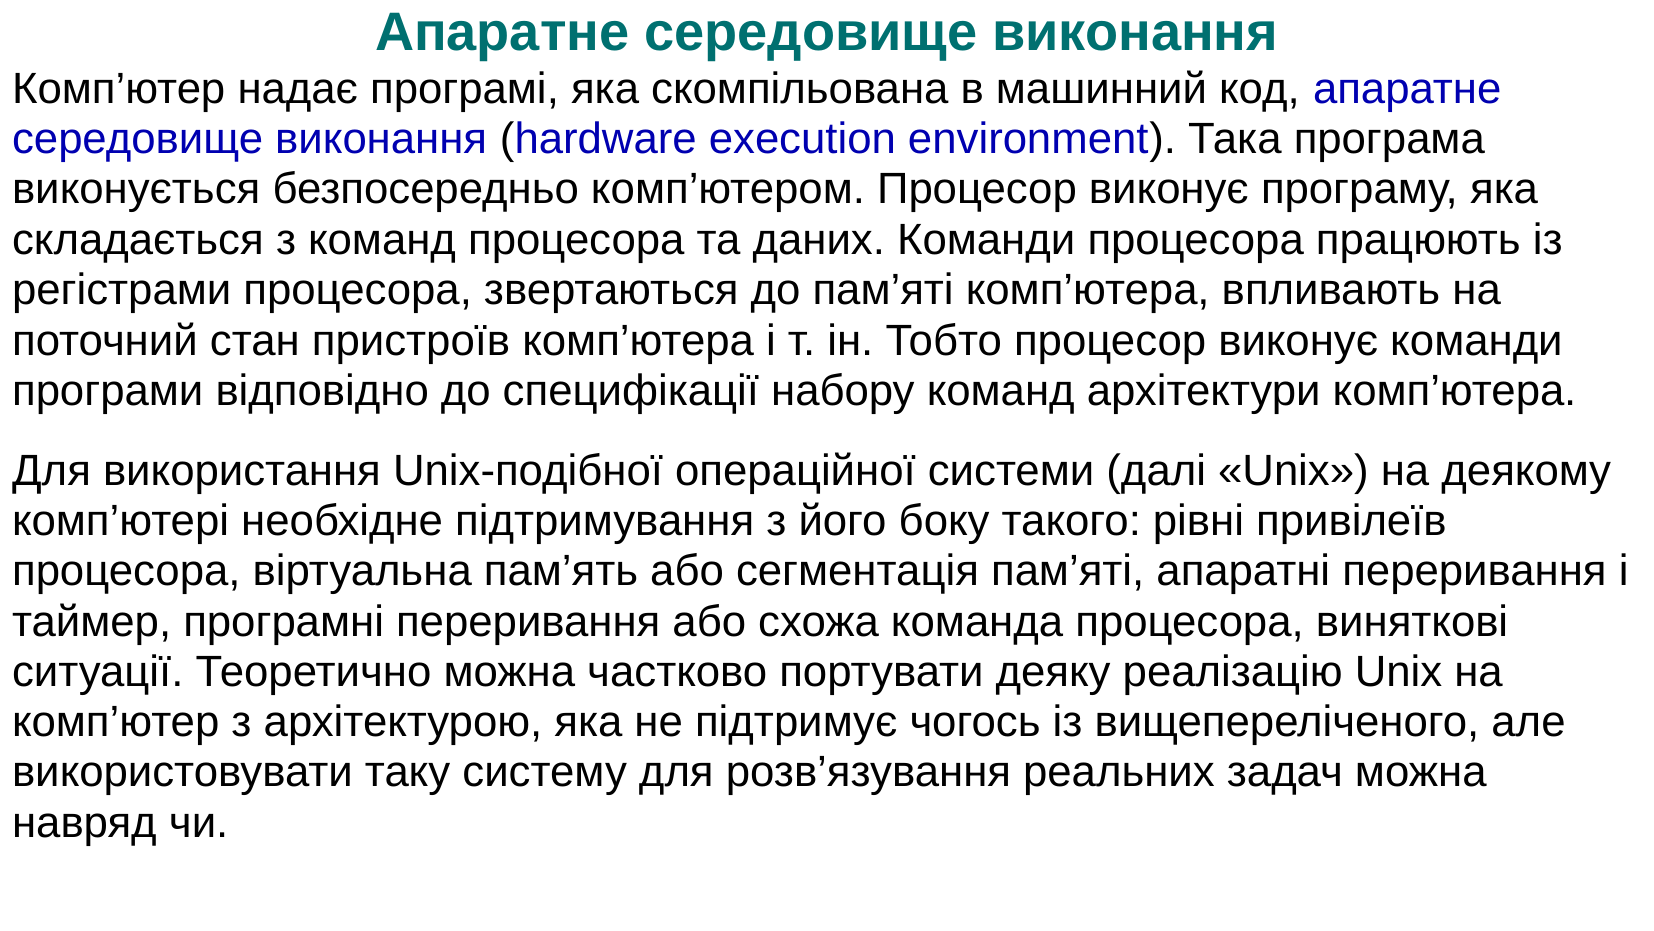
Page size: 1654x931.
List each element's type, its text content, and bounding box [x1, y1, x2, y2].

text Для використання Unix-подібної операційної системи (далі «Unix») на деякому комп’ютері необхідне підтримування з його боку такого: рівні привілеїв процесора, віртуальна пам’ять або сегментація пам’яті, апаратні переривання і таймер, програмні переривання або схожа команда процесора, виняткові ситуації. Теоретично можна частково портувати деяку реалізацію Unix на комп’ютер з архітектурою, яка не підтримує чогось із вищепереліченого, але використовувати таку систему для розв’язування реальних задач можна навряд чи. [12, 444, 1642, 846]
text Комп’ютер надає програмі, яка скомпільована в машинний код, апаратне середовище виконання (hardware execution environment). Така програма виконується безпосередньо комп’ютером. Процесор виконує програму, яка складається з команд процесора та даних. Команди процесора працюють із регістрами процесора, звертаються до пам’яті комп’ютера, впливають на поточний стан пристроїв комп’ютера і т. ін. Тобто процесор виконує команди програми відповідно до специфікації набору команд архітектури комп’ютера. [12, 62, 1642, 414]
text Апаратне середовище виконання [12, 0, 1642, 62]
